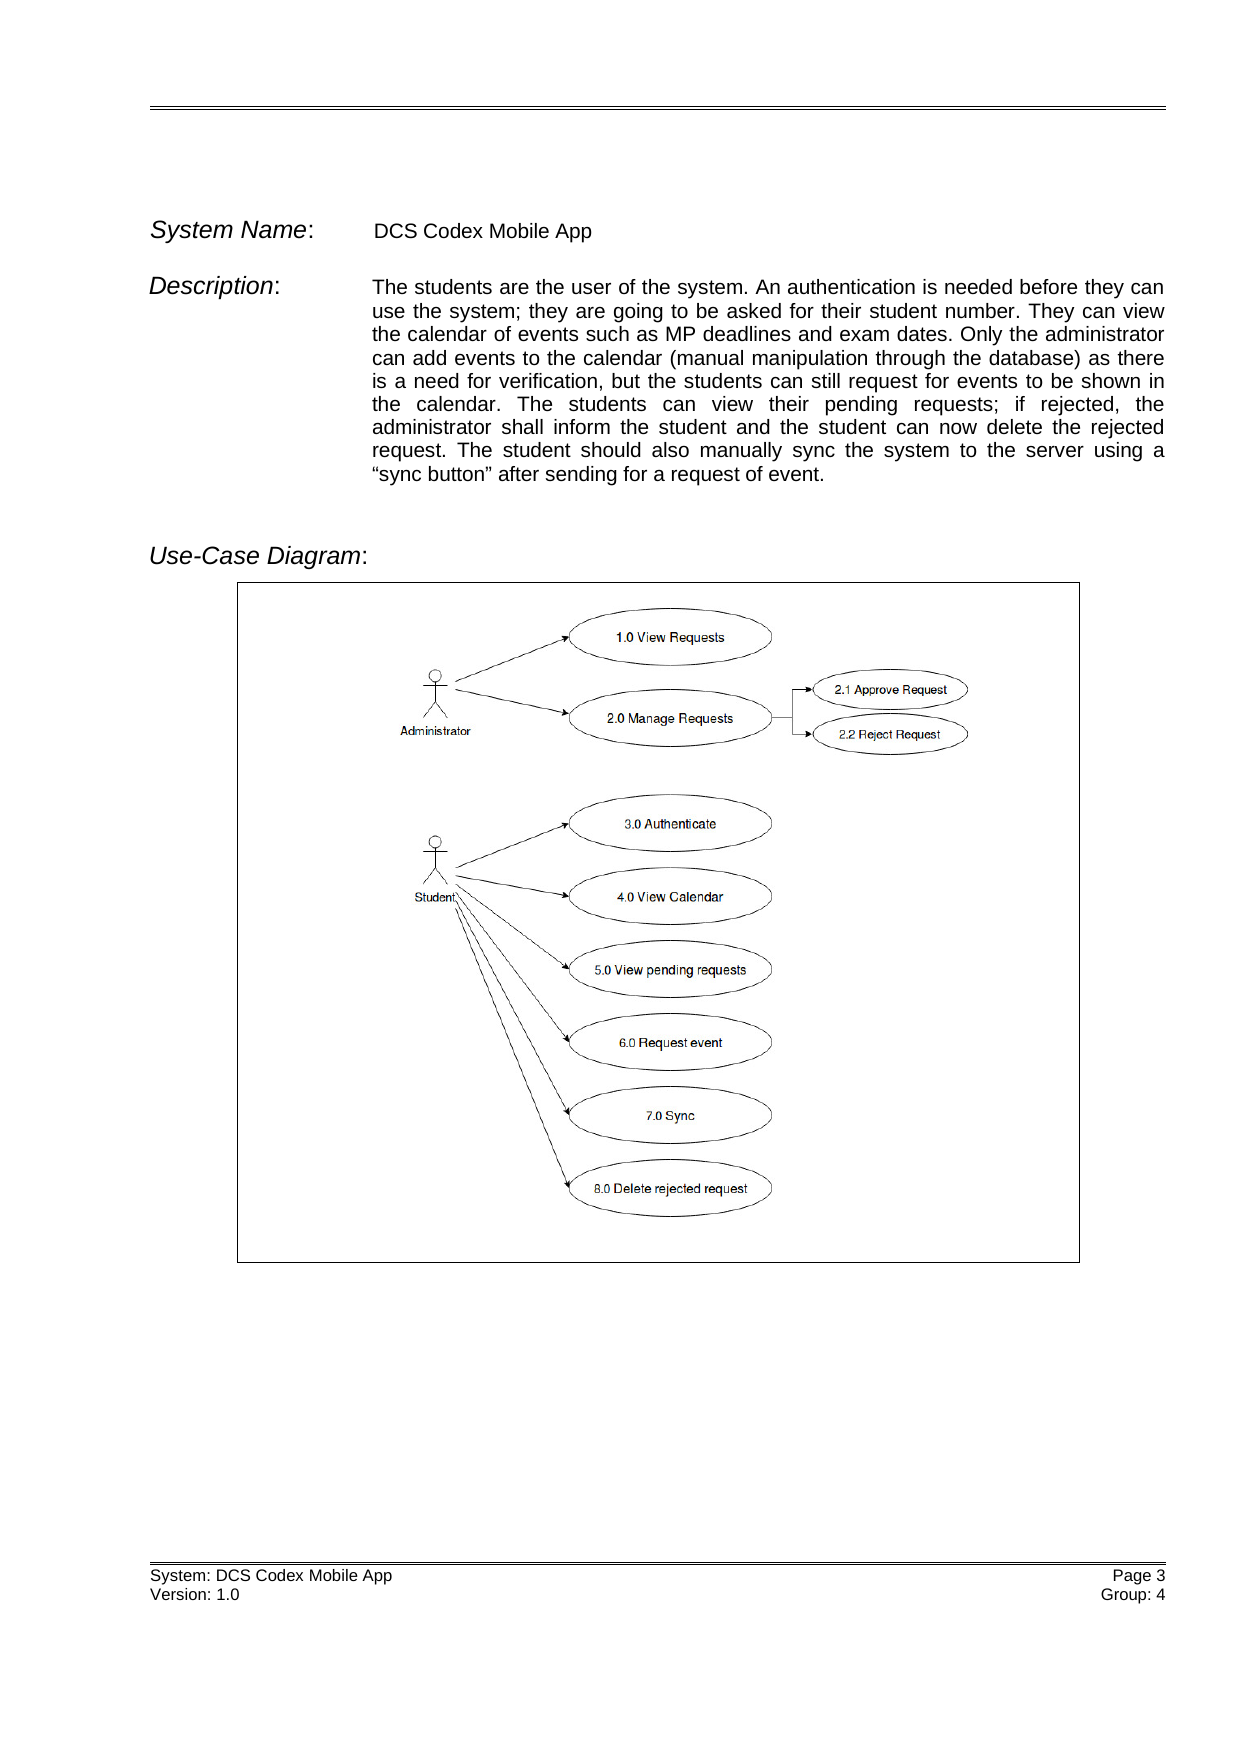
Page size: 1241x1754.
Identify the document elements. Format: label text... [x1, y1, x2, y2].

text Use-Case Diagram: [148, 542, 1166, 570]
text Description: The students are the user of the system. An authentication is needed before they can use the system; they are going to be asked for their student number. They can view the calendar of events such as MP deadlines and exam dates. Only the administrator can add events to the calendar (manual manipulation through the database) as there is a need for verification, but the students can still request for events to be shown in the calendar. The students can view their pending requests; if rejected, the administrator shall inform the student and the student can now delete the rejected request. The student should also manually sync the system to the server using a “sync button” after sending for a request of event. [148, 272, 1166, 486]
text System Name: DCS Codex Mobile App [150, 216, 1166, 244]
picture [398, 606, 969, 1218]
